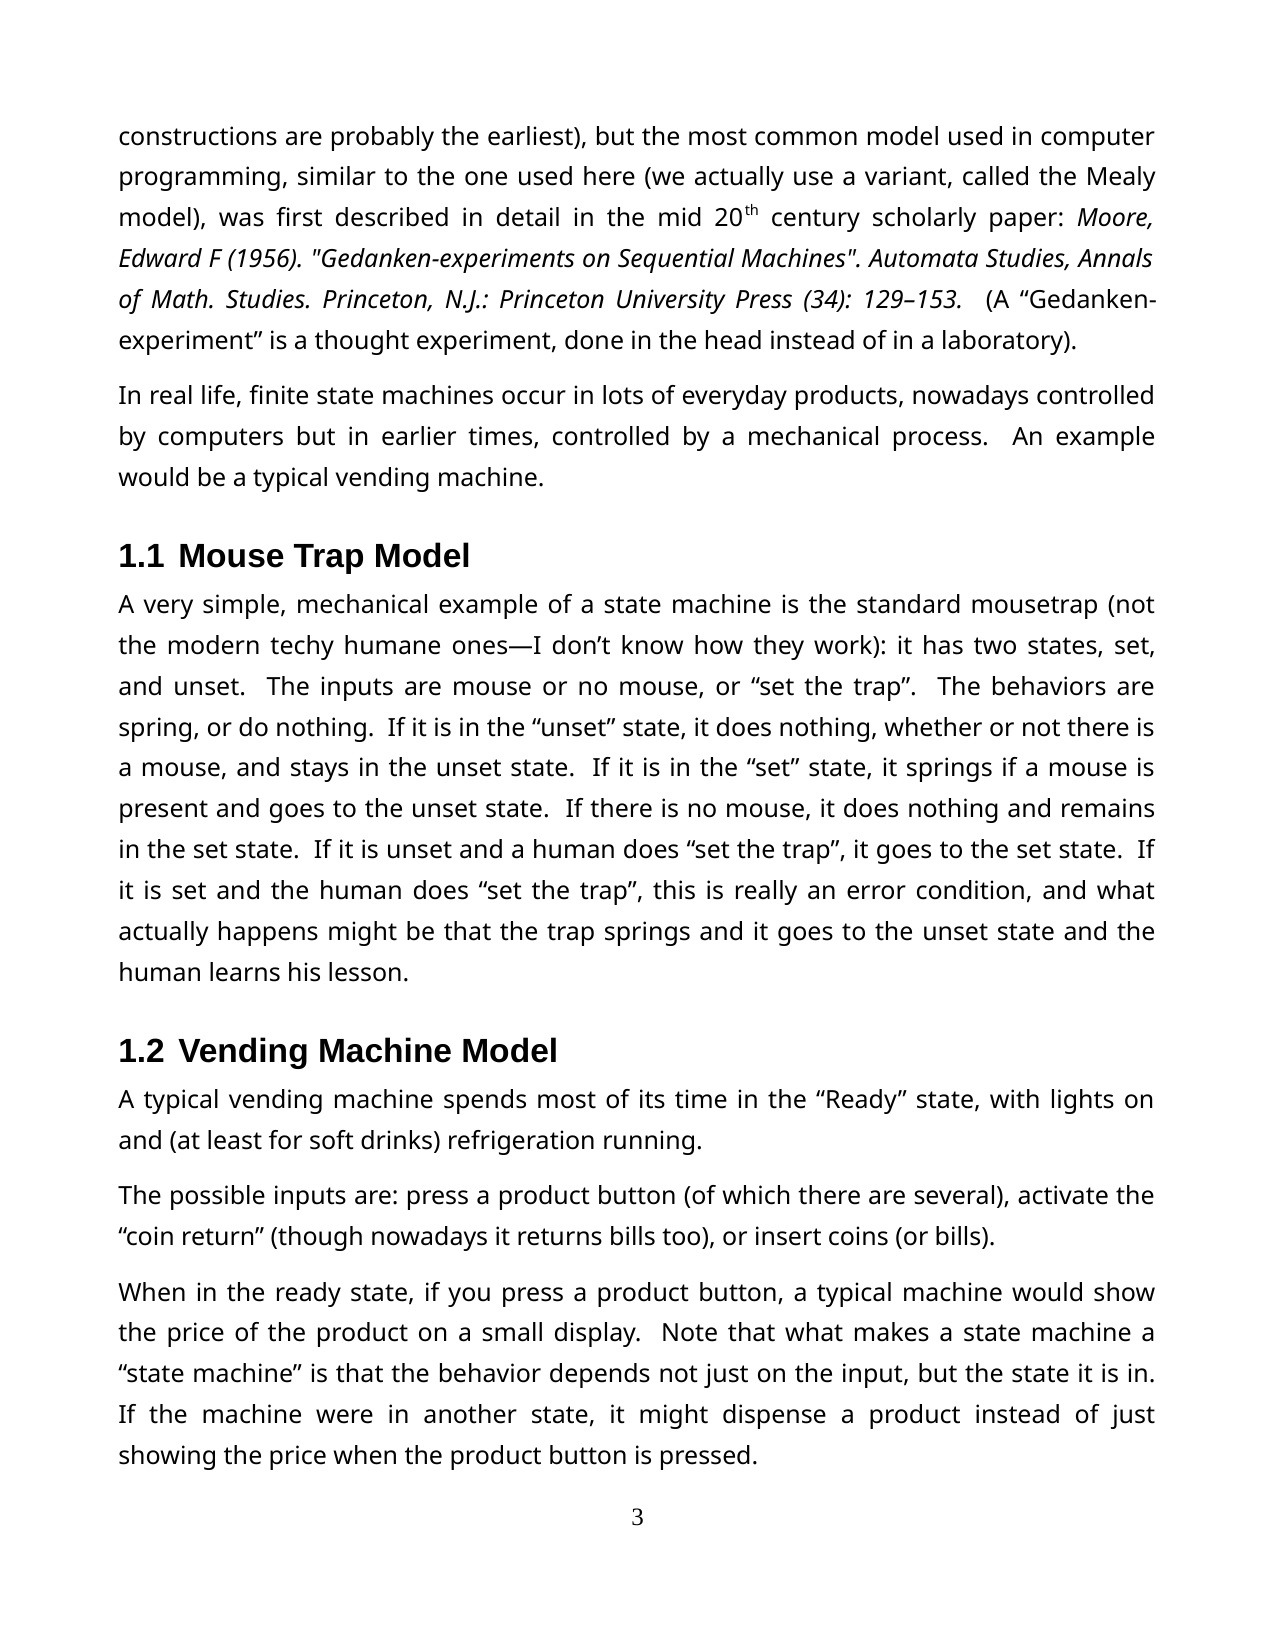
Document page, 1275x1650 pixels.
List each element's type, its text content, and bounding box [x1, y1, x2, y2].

text A typical vending machine spends most of its time in the “Ready” state, with lights on and (at least for soft drinks) refrigeration running. [118, 1082, 1157, 1157]
subtitle Mouse Trap Model [118, 536, 1157, 574]
text When in the ready state, if you press a product button, a typical machine would show the price of the product on a small display. Note that what makes a state machine a “state machine” is that the behavior depends not just on the input, but the state it is in. If the machine were in another state, it might dispense a product instead of just showing the price when the product button is pressed. [118, 1274, 1157, 1472]
text The possible inputs are: press a product button (of which there are several), activate the “coin return” (though nowadays it returns bills too), or insert coins (or bills). [118, 1178, 1157, 1253]
text In real life, finite state machines occur in lots of everyday products, nowadays controlled by computers but in earlier times, controlled by a mechanical process. An example would be a typical vending machine. [118, 378, 1157, 493]
subtitle Vending Machine Model [118, 1031, 1157, 1069]
text constructions are probably the earliest), but the most common model used in computer programming, similar to the one used here (we actually use a variant, called the Mealy model), was first described in detail in the mid 20th century scholarly paper: Moore, Edward F (1956). "Gedanken-experiments on Sequential Machines". Automata Studies, Annals of Math. Studies. Princeton, N.J.: Princeton University Press (34): 129–153. (A “Gedanken-experiment” is a thought experiment, done in the head instead of in a laboratory). [118, 118, 1157, 356]
text A very simple, mechanical example of a state machine is the standard mousetrap (not the modern techy humane ones—I don’t know how they work): it has two states, set, and unset. The inputs are mouse or no mouse, or “set the trap”. The behaviors are spring, or do nothing. If it is in the “unset” state, it does nothing, whether or not there is a mouse, and stays in the unset state. If it is in the “set” state, it springs if a mouse is present and goes to the unset state. If there is no mouse, it does nothing and remains in the set state. If it is unset and a human does “set the trap”, it goes to the set state. If it is set and the human does “set the trap”, this is really an error condition, and what actually happens might be that the trap springs and it goes to the unset state and the human learns his lesson. [118, 587, 1157, 988]
